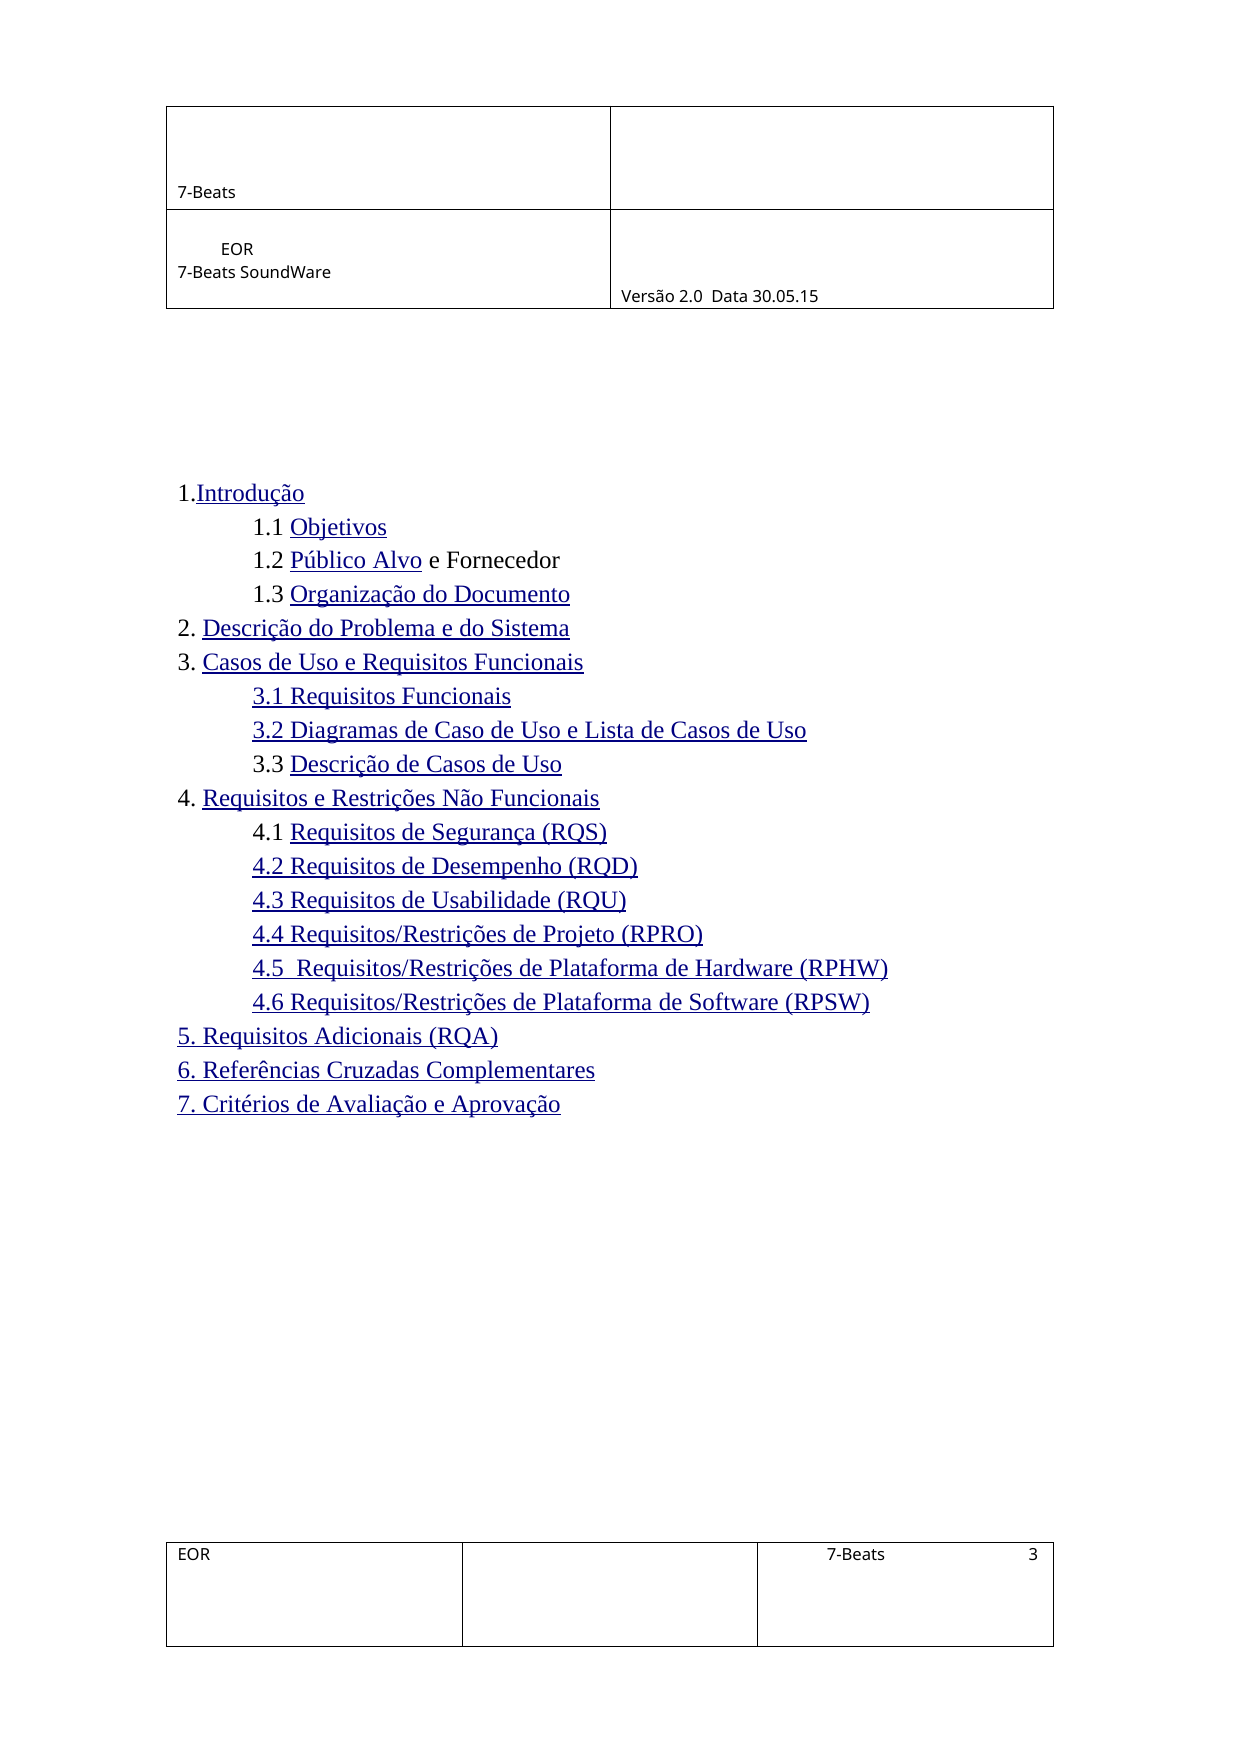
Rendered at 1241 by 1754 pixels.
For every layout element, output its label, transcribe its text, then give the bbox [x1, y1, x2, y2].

text 4.6 Requisitos/Restrições de Plataforma de Software (RPSW) [252, 988, 1063, 1016]
text 4.5 Requisitos/Restrições de Plataforma de Hardware (RPHW) [252, 954, 1063, 982]
text 1.3 Organização do Documento [252, 581, 1063, 608]
text 2. Descrição do Problema e do Sistema [177, 614, 1063, 642]
text 3.2 Diagramas de Caso de Uso e Lista de Casos de Uso [252, 716, 1063, 744]
text 1.Introdução [177, 479, 1063, 506]
text 3.1 Requisitos Funcionais [252, 682, 1063, 710]
text 4.2 Requisitos de Desempenho (RQD) [252, 852, 1063, 880]
text 6. Referências Cruzadas Complementares [177, 1056, 1063, 1084]
text 5. Requisitos Adicionais (RQA) [177, 1022, 1063, 1050]
text 1.1 Objetivos [252, 513, 1063, 540]
text 4.4 Requisitos/Restrições de Projeto (RPRO) [252, 920, 1063, 948]
text 4.1 Requisitos de Segurança (RQS) [177, 818, 1063, 846]
text 3. Casos de Uso e Requisitos Funcionais [177, 648, 1063, 676]
text 7. Critérios de Avaliação e Aprovação [177, 1090, 1063, 1118]
text 1.2 Público Alvo e Fornecedor [252, 547, 1063, 574]
text 4. Requisitos e Restrições Não Funcionais [177, 784, 1063, 812]
text 4.3 Requisitos de Usabilidade (RQU) [252, 886, 1063, 914]
text 3.3 Descrição de Casos de Uso [252, 750, 1063, 778]
